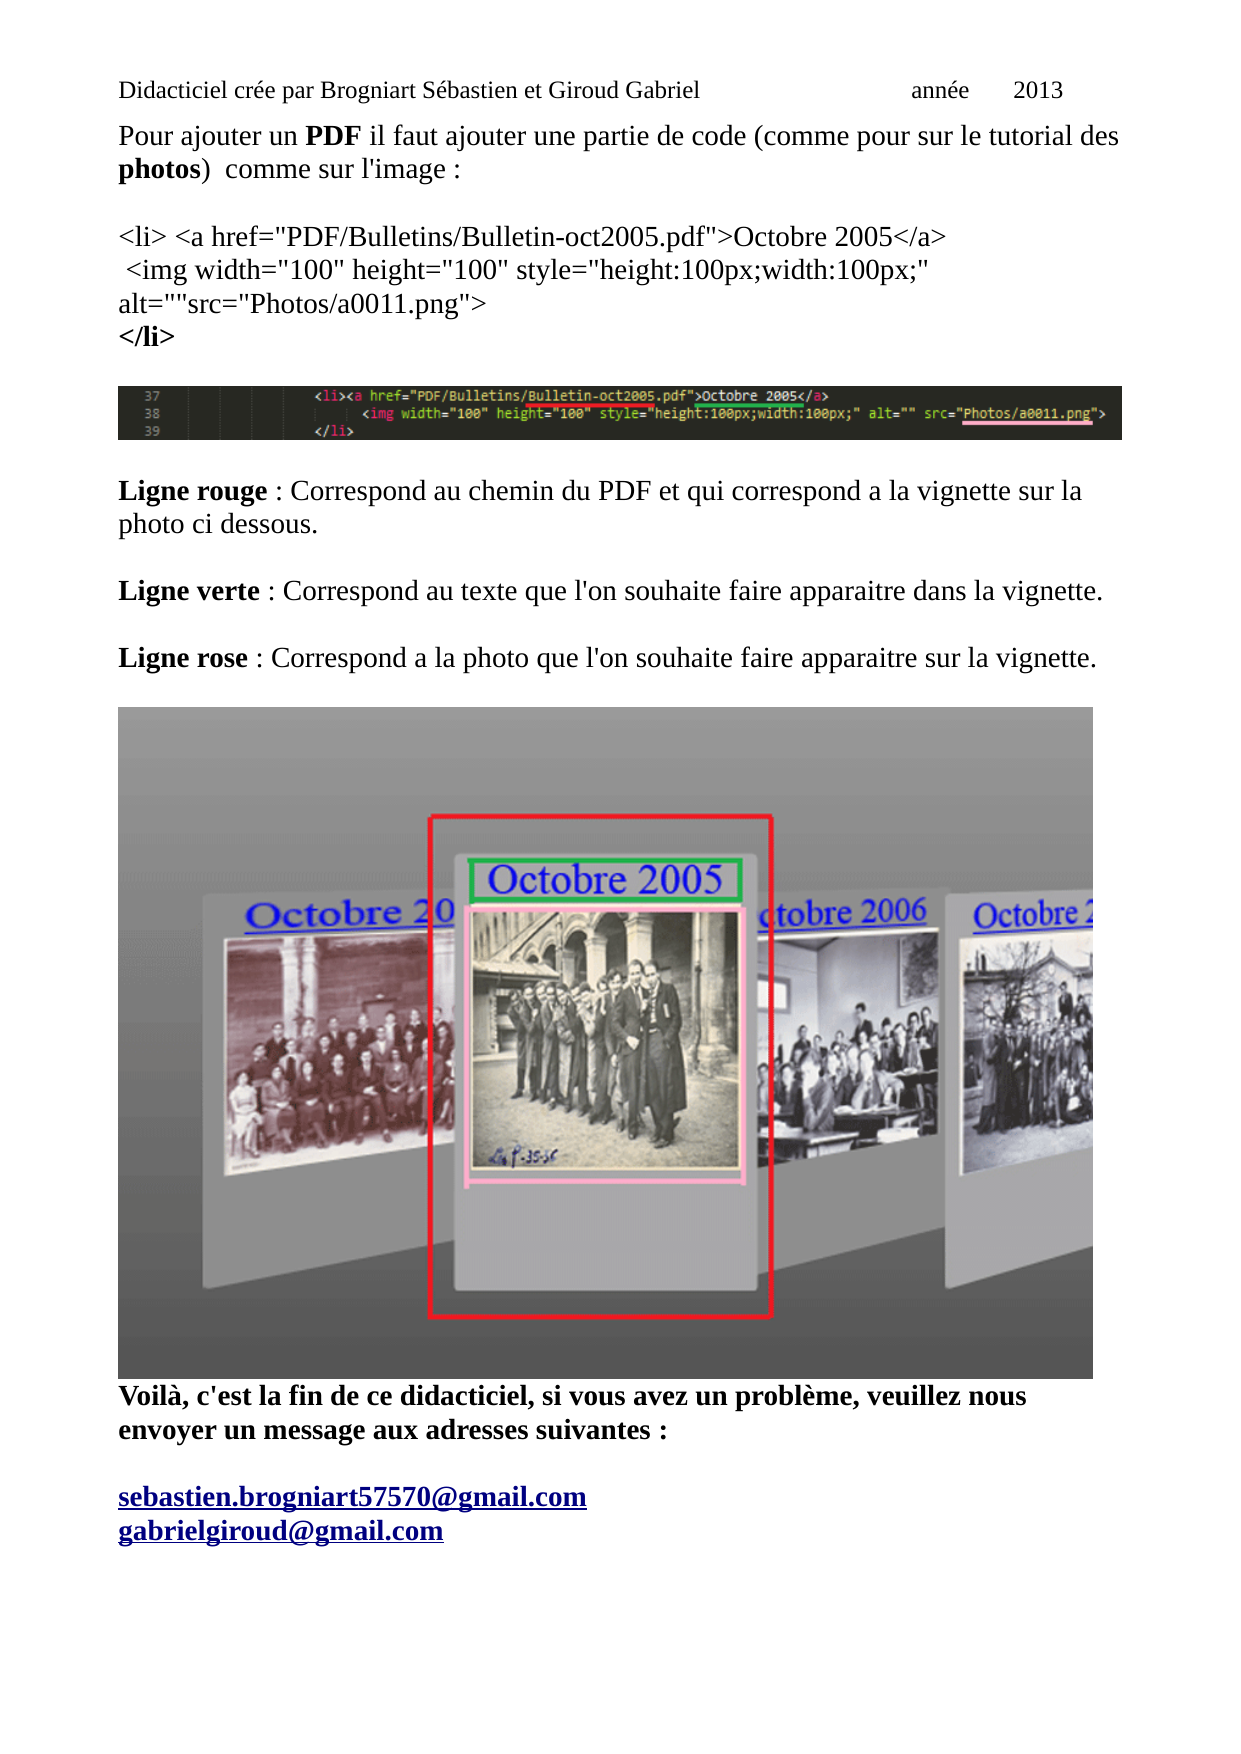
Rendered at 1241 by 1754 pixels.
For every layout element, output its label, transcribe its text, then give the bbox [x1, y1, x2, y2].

text <img width="100" height="100" style="height:100px;width:100px;" alt=""src="Photos/a0011.png"> [118, 252, 1122, 319]
text sebastien.brogniart57570@gmail.com [118, 1479, 1122, 1513]
text gabrielgiroud@gmail.com [118, 1513, 1122, 1546]
text Ligne rouge : Correspond au chemin du PDF et qui correspond a la vignette sur la photo ci dessous. [118, 473, 1122, 540]
picture [118, 386, 1122, 440]
text Ligne verte : Correspond au texte que l'on souhaite faire apparaitre dans la vignette. [118, 573, 1122, 607]
text Pour ajouter un PDF il faut ajouter une partie de code (comme pour sur le tutorial des photos) comme sur l'image : [118, 118, 1122, 185]
text Ligne rose : Correspond a la photo que l'on souhaite faire apparaitre sur la vignette. [118, 640, 1122, 674]
text Voilà, c'est la fin de ce didacticiel, si vous avez un problème, veuillez nous envoyer un message aux adresses suivantes : [118, 1378, 1122, 1446]
picture [118, 707, 1093, 1379]
text <li> <a href="PDF/Bulletins/Bulletin-oct2005.pdf">Octobre 2005</a> [118, 219, 1122, 252]
text </li> [118, 319, 1122, 353]
